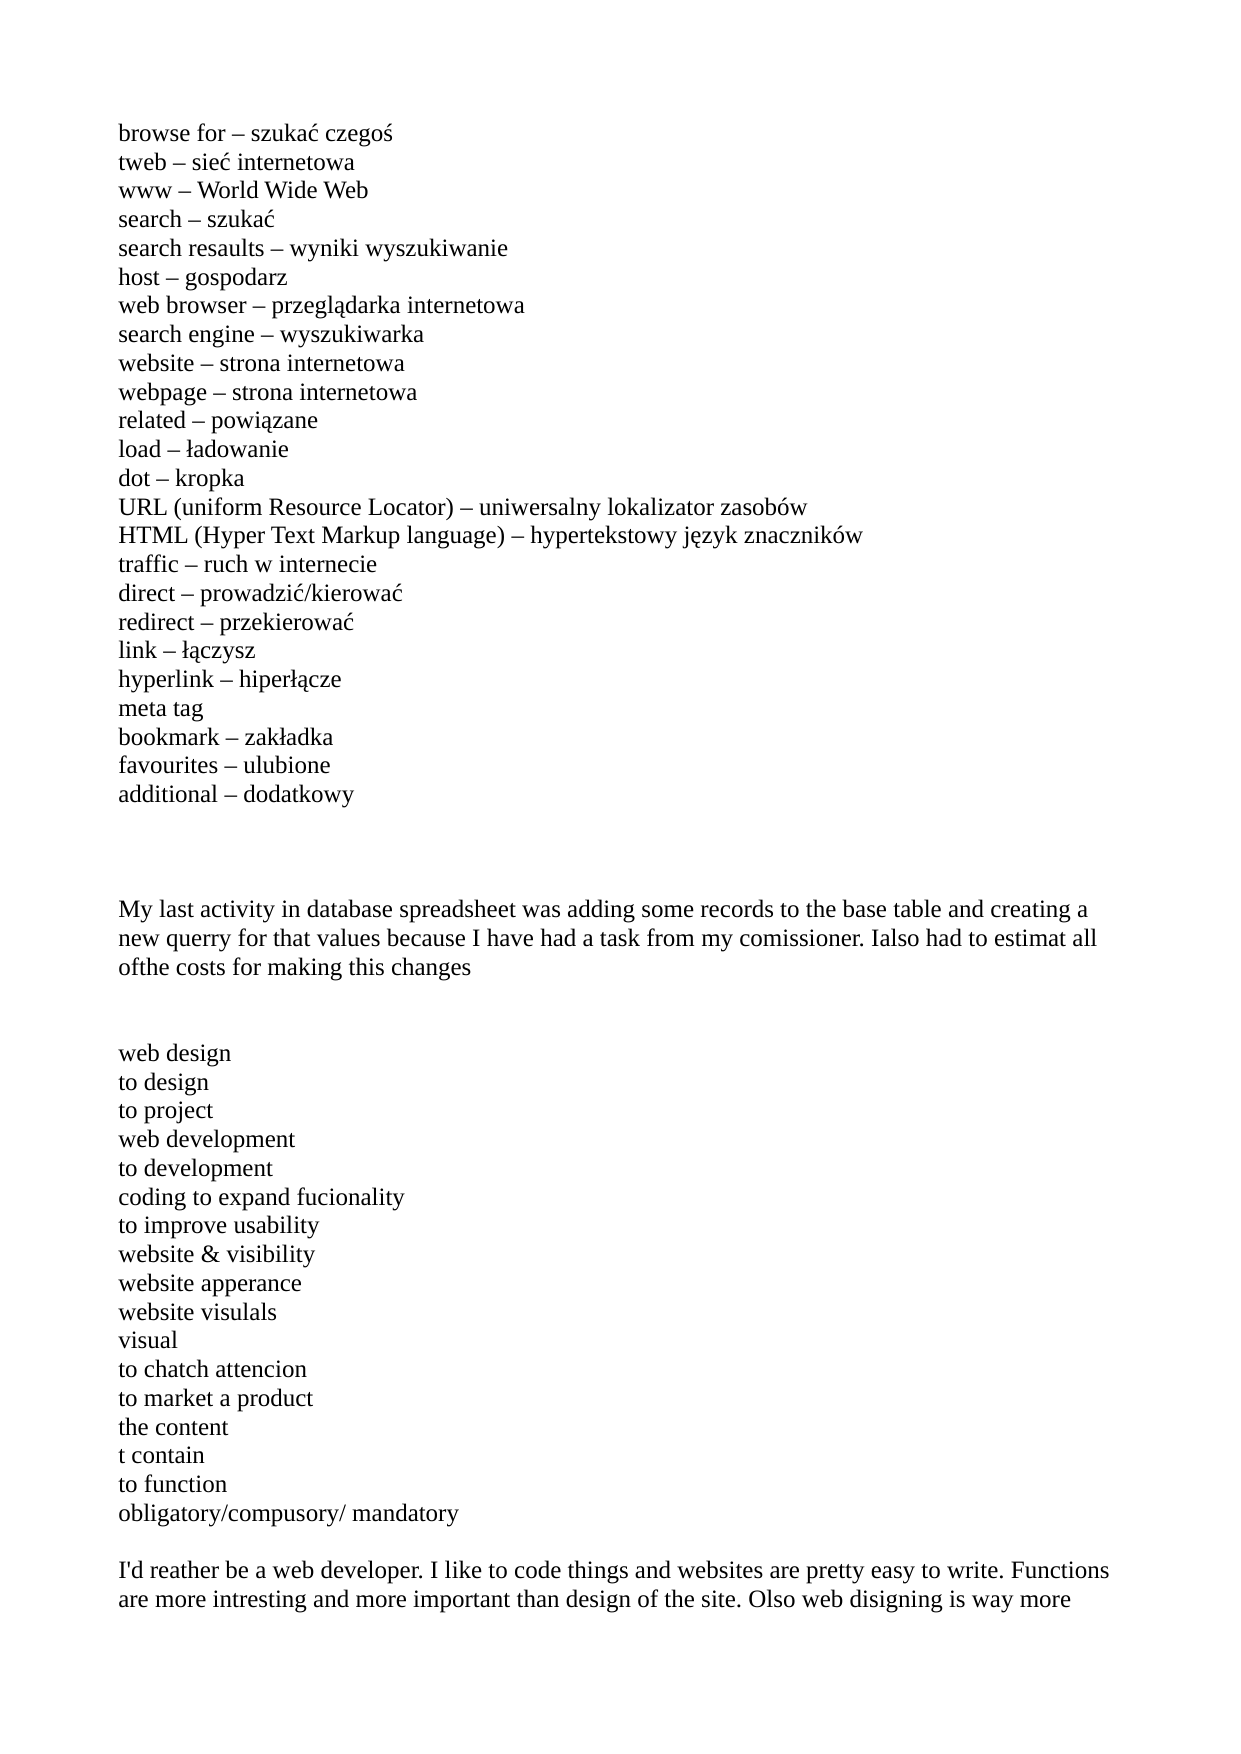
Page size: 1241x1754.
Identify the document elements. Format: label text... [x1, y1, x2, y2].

text obligatory/compusory/ mandatory [118, 1498, 1122, 1527]
text to design [118, 1067, 1122, 1096]
text web development [118, 1124, 1122, 1153]
text search resaults – wyniki wyszukiwanie [118, 233, 1122, 262]
text to market a product [118, 1383, 1122, 1412]
text search engine – wyszukiwarka [118, 319, 1122, 348]
text hyperlink – hiperłącze [118, 664, 1122, 693]
text additional – dodatkowy [118, 779, 1122, 808]
text coding to expand fucionality [118, 1182, 1122, 1211]
text HTML (Hyper Text Markup language) – hypertekstowy język znaczników [118, 521, 1122, 549]
text to improve usability [118, 1211, 1122, 1239]
text favourites – ulubione [118, 751, 1122, 779]
text website – strona internetowa [118, 348, 1122, 377]
text web design [118, 1038, 1122, 1067]
text webpage – strona internetowa [118, 377, 1122, 406]
text to development [118, 1153, 1122, 1182]
text link – łączysz [118, 636, 1122, 664]
text to project [118, 1096, 1122, 1124]
text to chatch attencion [118, 1354, 1122, 1383]
text My last activity in database spreadsheet was adding some records to the base table and creating a new querry for that values because I have had a task from my comissioner. Ialso had to estimat all ofthe costs for making this changes [118, 894, 1122, 981]
text browse for – szukać czegoś [118, 118, 1122, 147]
text website visulals [118, 1297, 1122, 1326]
text load – ładowanie [118, 434, 1122, 463]
text I'd reather be a web developer. I like to code things and websites are pretty easy to write. Functions are more intresting and more important than design of the site. Olso web disigning is way more [118, 1556, 1122, 1613]
text www – World Wide Web [118, 176, 1122, 204]
text website & visibility [118, 1239, 1122, 1268]
text redirect – przekierować [118, 607, 1122, 636]
text web browser – przeglądarka internetowa [118, 291, 1122, 319]
text website apperance [118, 1268, 1122, 1297]
text host – gospodarz [118, 262, 1122, 291]
text the content [118, 1412, 1122, 1441]
text meta tag [118, 693, 1122, 722]
text bookmark – zakładka [118, 722, 1122, 751]
text to function [118, 1469, 1122, 1498]
text t contain [118, 1441, 1122, 1469]
text traffic – ruch w internecie [118, 549, 1122, 578]
text dot – kropka [118, 463, 1122, 492]
text search – szukać [118, 204, 1122, 233]
text related – powiązane [118, 406, 1122, 434]
text visual [118, 1326, 1122, 1354]
text URL (uniform Resource Locator) – uniwersalny lokalizator zasobów [118, 492, 1122, 521]
text direct – prowadzić/kierować [118, 578, 1122, 607]
text tweb – sieć internetowa [118, 147, 1122, 176]
